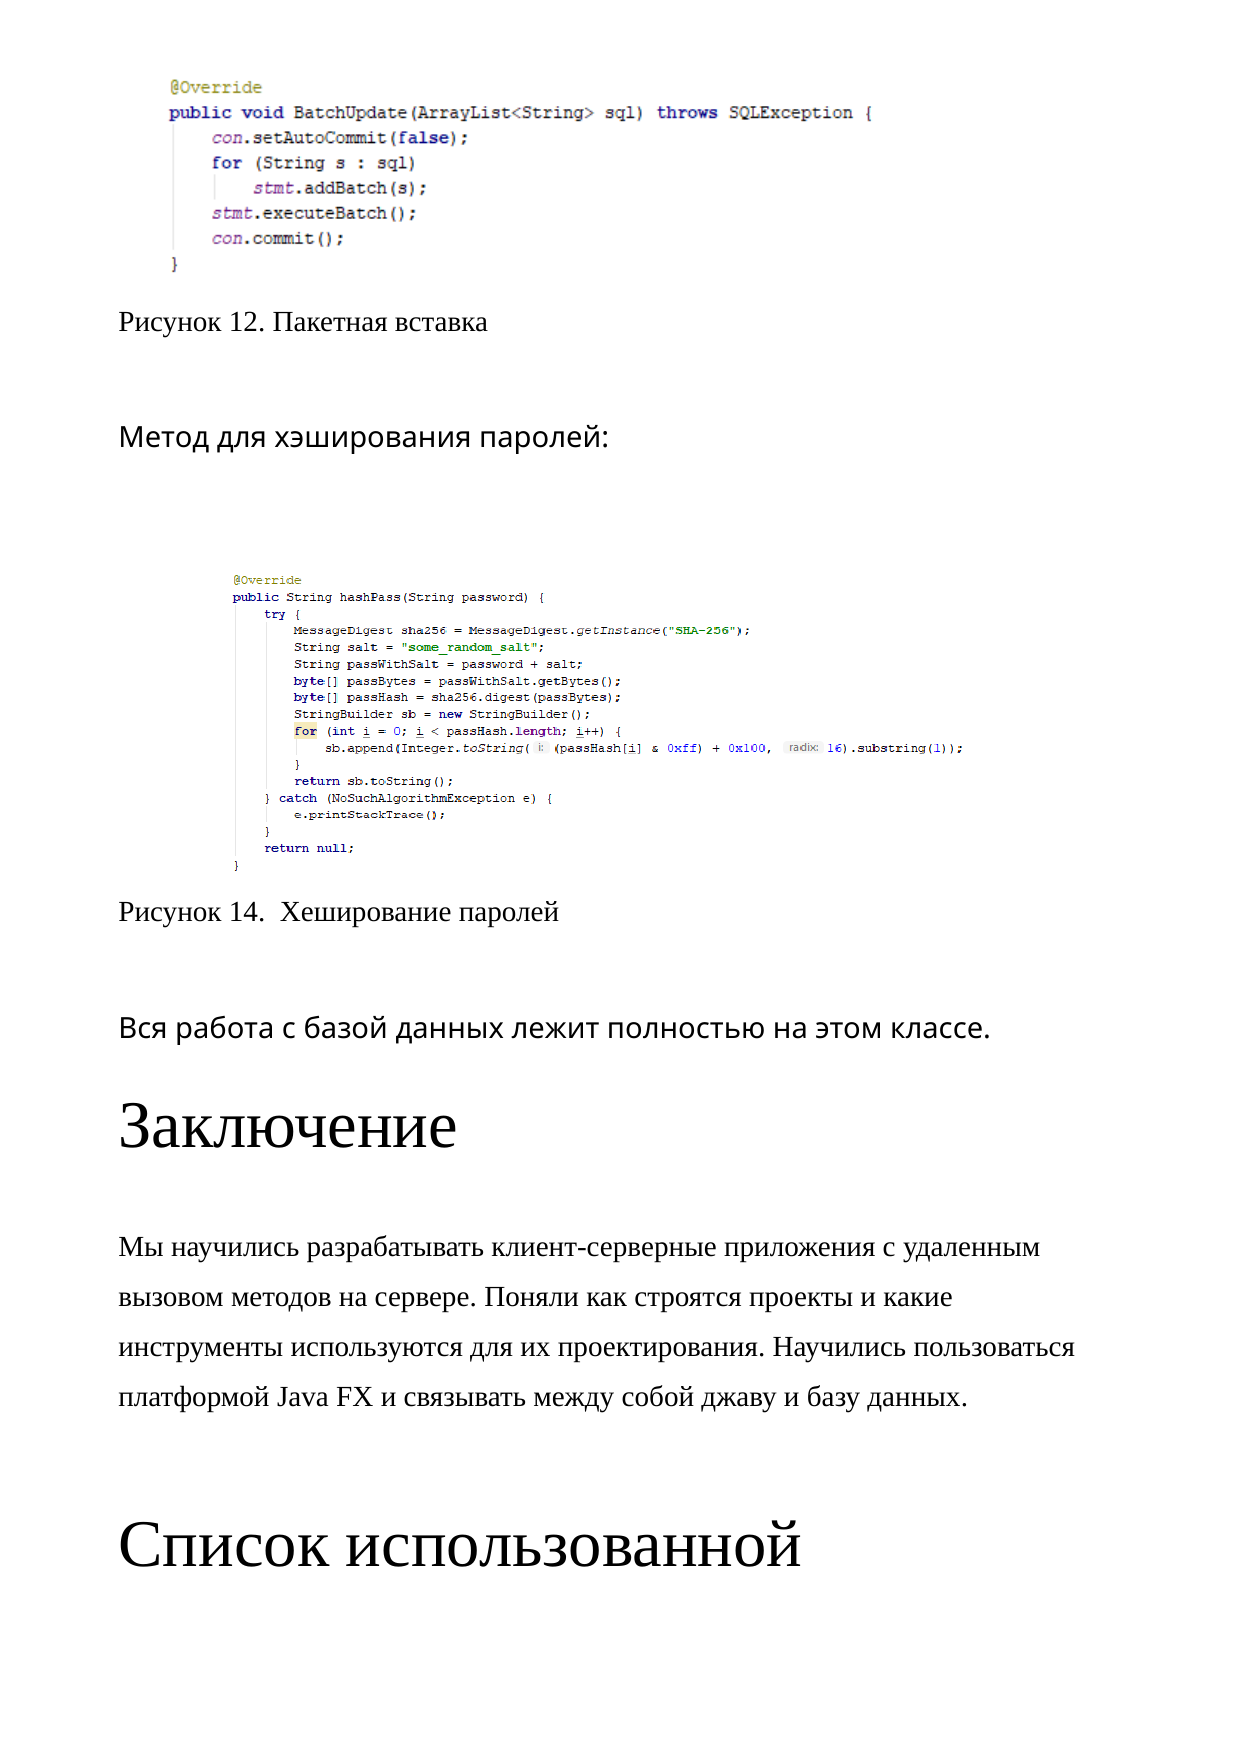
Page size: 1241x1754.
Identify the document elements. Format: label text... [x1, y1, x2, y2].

text Рисунок 14. Хеширование паролей Вся работа с базой данных лежит полностью на этом классе. Заключение Мы научились разрабатывать клиент-серверные приложения с удаленным вызовом методов на сервере. Поняли как строятся проекты и какие инструменты используются для их проектирования. Научились пользоваться платформой Java FX и связывать между собой джаву и базу данных. [118, 550, 1113, 1413]
picture [215, 566, 972, 878]
text Список использованной [118, 1504, 1113, 1580]
text Рисунок 12. Пакетная вставка Метод для хэширования паролей: [118, 118, 1113, 456]
picture [155, 71, 939, 287]
